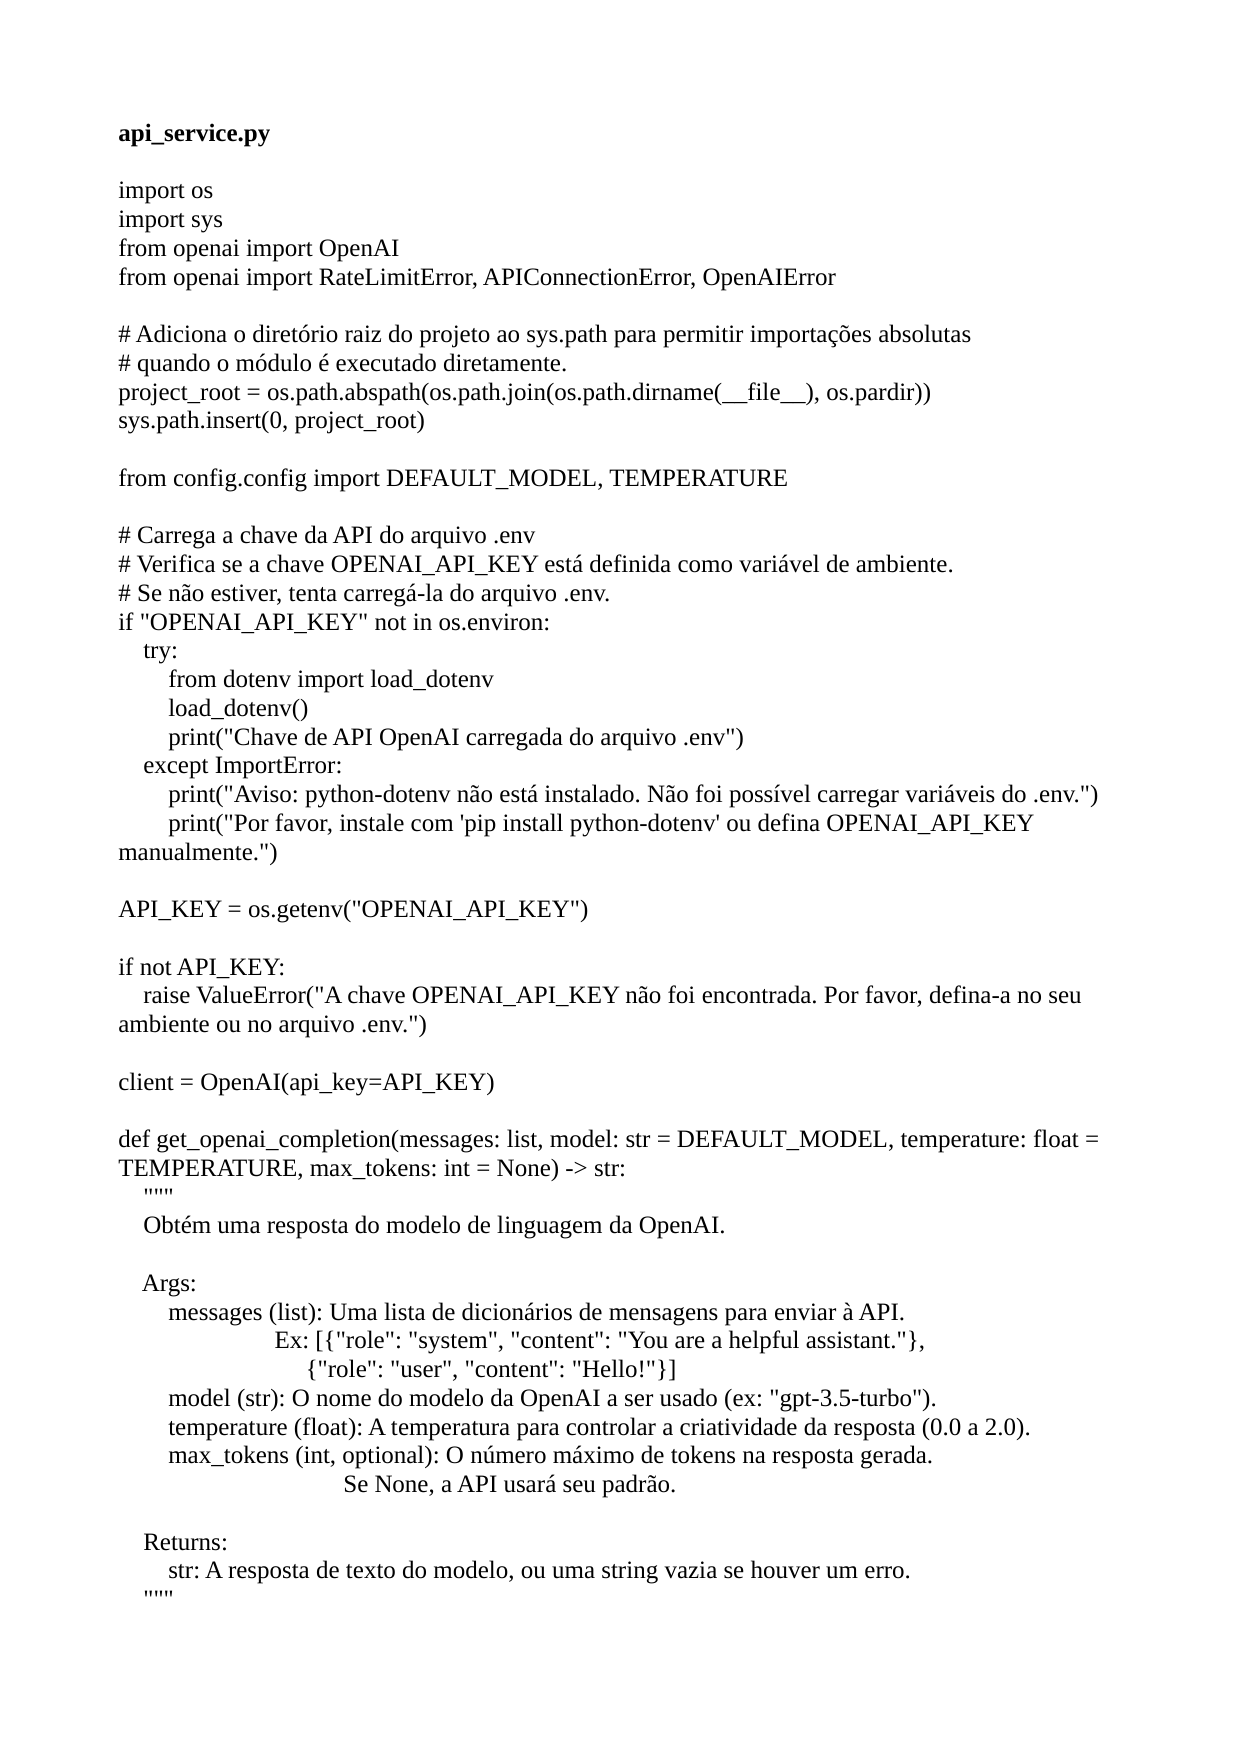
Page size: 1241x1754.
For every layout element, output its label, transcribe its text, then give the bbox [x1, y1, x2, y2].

text from dotenv import load_dotenv [118, 664, 1122, 693]
text str: A resposta de texto do modelo, ou uma string vazia se houver um erro. [118, 1556, 1122, 1584]
text client = OpenAI(api_key=API_KEY) [118, 1067, 1122, 1096]
text def get_openai_completion(messages: list, model: str = DEFAULT_MODEL, temperature: float = TEMPERATURE, max_tokens: int = None) -> str: [118, 1124, 1122, 1182]
text sys.path.insert(0, project_root) [118, 406, 1122, 434]
text project_root = os.path.abspath(os.path.join(os.path.dirname(__file__), os.pardir)) [118, 377, 1122, 406]
text print("Aviso: python-dotenv não está instalado. Não foi possível carregar variáveis do .env.") [118, 779, 1122, 808]
text from openai import OpenAI [118, 233, 1122, 262]
text print("Por favor, instale com 'pip install python-dotenv' ou defina OPENAI_API_KEY manualmente.") [118, 808, 1122, 866]
text import os [118, 176, 1122, 204]
text {"role": "user", "content": "Hello!"}] [118, 1354, 1122, 1383]
text model (str): O nome do modelo da OpenAI a ser usado (ex: "gpt-3.5-turbo"). [118, 1383, 1122, 1412]
text Se None, a API usará seu padrão. [118, 1469, 1122, 1498]
text # Carrega a chave da API do arquivo .env [118, 521, 1122, 549]
text try: [118, 636, 1122, 664]
text Returns: [118, 1527, 1122, 1556]
text """ [118, 1584, 1122, 1613]
text Args: [118, 1268, 1122, 1297]
text temperature (float): A temperatura para controlar a criatividade da resposta (0.0 a 2.0). [118, 1412, 1122, 1441]
text raise ValueError("A chave OPENAI_API_KEY não foi encontrada. Por favor, defina-a no seu ambiente ou no arquivo .env.") [118, 981, 1122, 1038]
text from config.config import DEFAULT_MODEL, TEMPERATURE [118, 463, 1122, 492]
text # Verifica se a chave OPENAI_API_KEY está definida como variável de ambiente. [118, 549, 1122, 578]
text from openai import RateLimitError, APIConnectionError, OpenAIError [118, 262, 1122, 291]
text except ImportError: [118, 751, 1122, 779]
text Ex: [{"role": "system", "content": "You are a helpful assistant."}, [118, 1326, 1122, 1354]
text # quando o módulo é executado diretamente. [118, 348, 1122, 377]
text API_KEY = os.getenv("OPENAI_API_KEY") [118, 894, 1122, 923]
text """ [118, 1182, 1122, 1211]
text if not API_KEY: [118, 952, 1122, 981]
text # Se não estiver, tenta carregá-la do arquivo .env. [118, 578, 1122, 607]
text import sys [118, 204, 1122, 233]
text Obtém uma resposta do modelo de linguagem da OpenAI. [118, 1211, 1122, 1239]
text load_dotenv() [118, 693, 1122, 722]
text # Adiciona o diretório raiz do projeto ao sys.path para permitir importações absolutas [118, 319, 1122, 348]
text if "OPENAI_API_KEY" not in os.environ: [118, 607, 1122, 636]
text api_service.py [118, 118, 1122, 147]
text print("Chave de API OpenAI carregada do arquivo .env") [118, 722, 1122, 751]
text messages (list): Uma lista de dicionários de mensagens para enviar à API. [118, 1297, 1122, 1326]
text max_tokens (int, optional): O número máximo de tokens na resposta gerada. [118, 1441, 1122, 1469]
